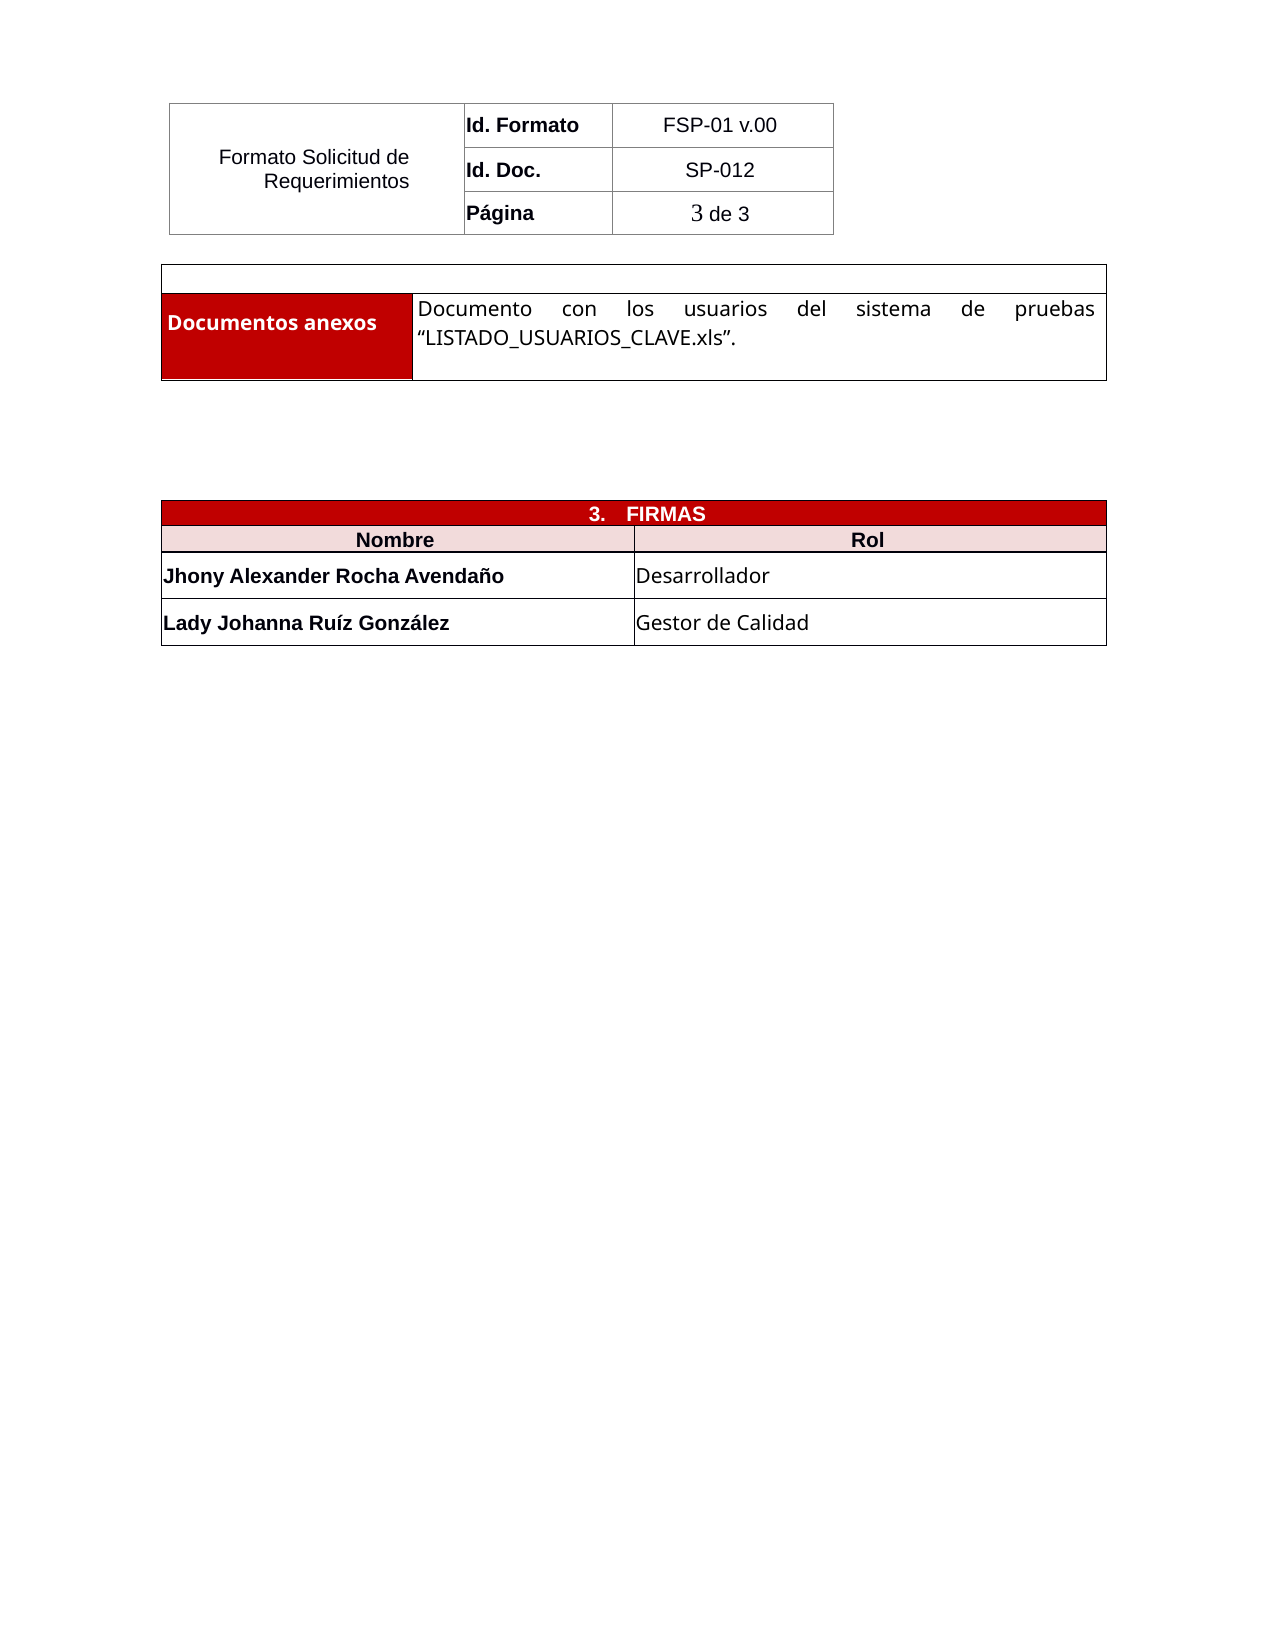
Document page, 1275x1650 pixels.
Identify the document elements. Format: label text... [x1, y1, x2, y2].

table_cell Rol [635, 526, 1106, 551]
table_cell Documentos anexos [162, 294, 412, 379]
table_cell Nombre [162, 526, 634, 551]
table_header FIRMAS [162, 501, 1106, 525]
table_cell Gestor de Calidad [635, 599, 1106, 645]
table_cell Jhony Alexander Rocha Avendaño [162, 553, 634, 598]
table_cell [162, 265, 1106, 293]
table_cell Lady Johanna Ruíz González [162, 599, 634, 645]
table_cell Desarrollador [635, 553, 1106, 598]
table_cell Documento con los usuarios del sistema de pruebas “LISTADO_USUARIOS_CLAVE.xls”. [413, 294, 1106, 379]
